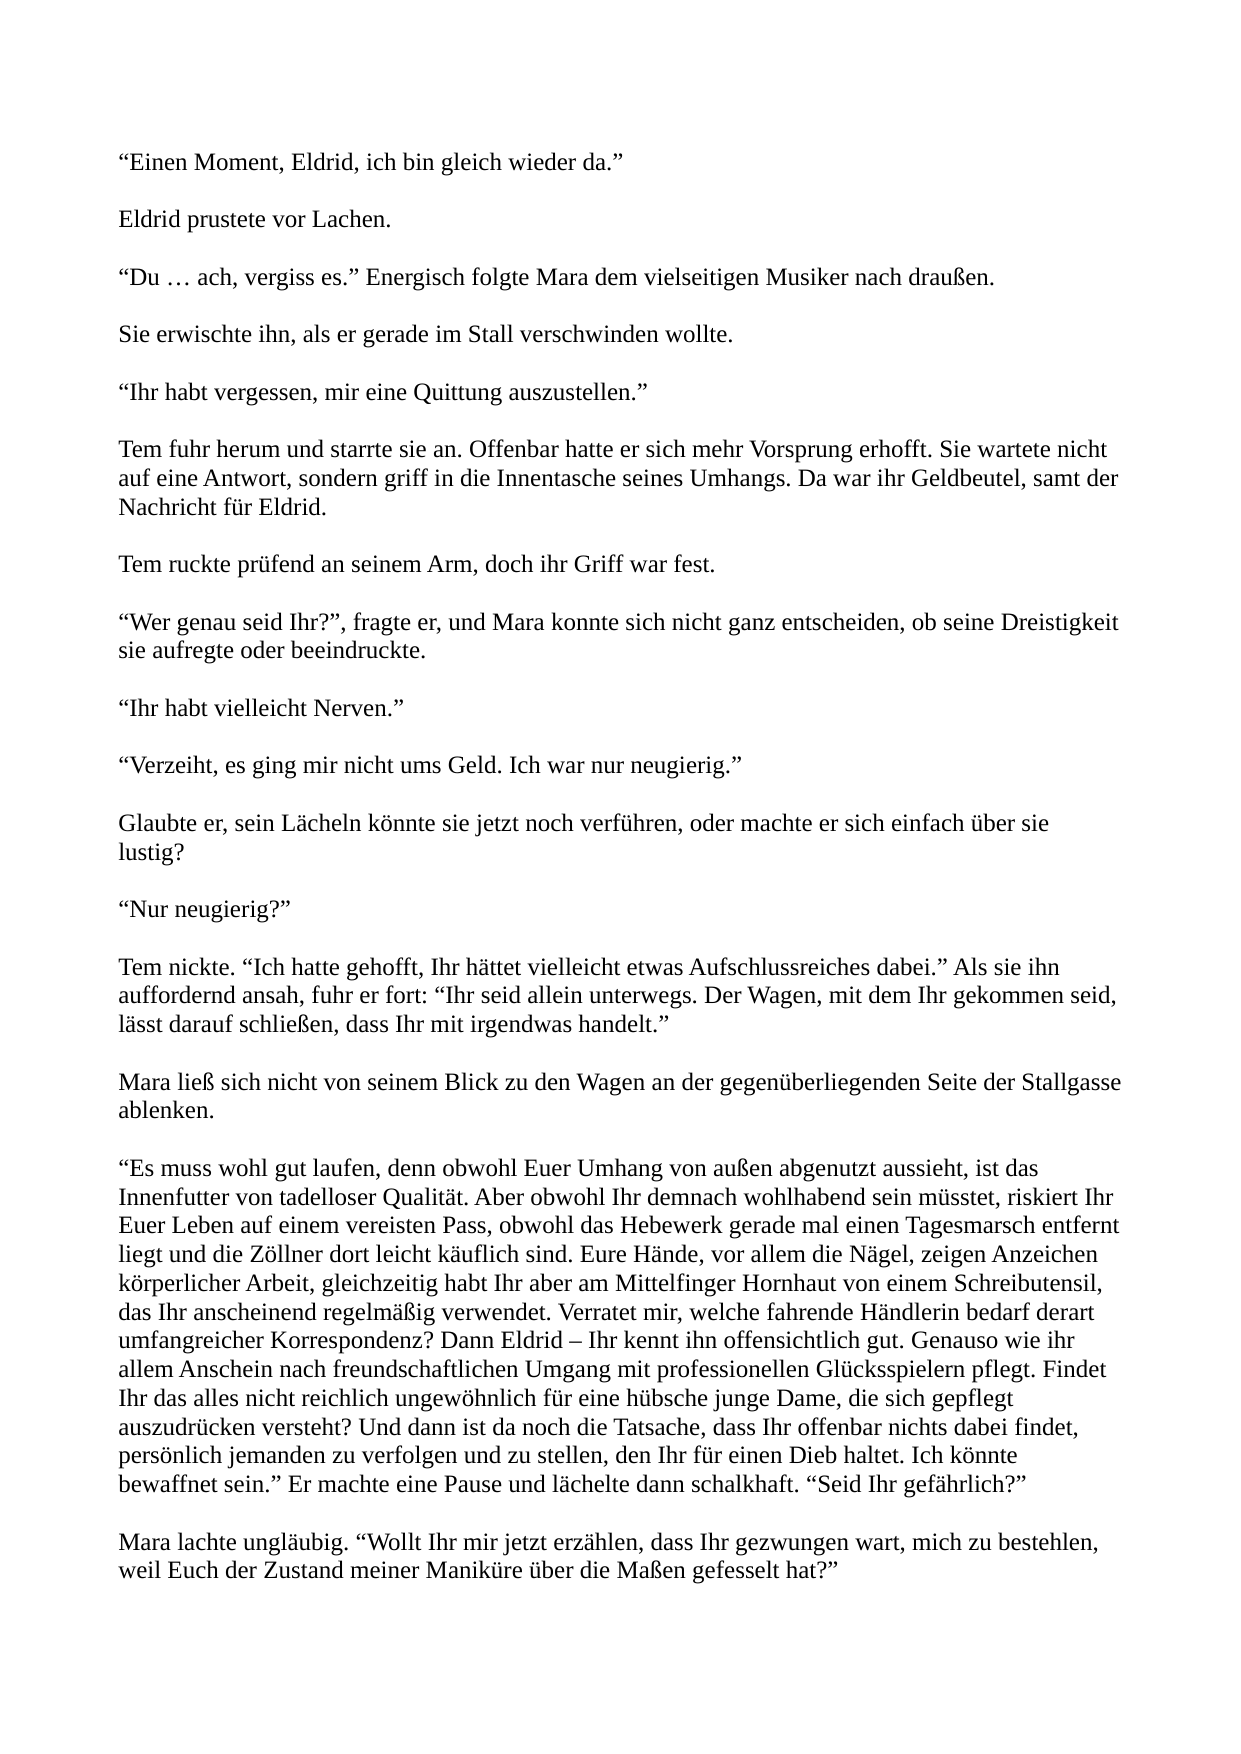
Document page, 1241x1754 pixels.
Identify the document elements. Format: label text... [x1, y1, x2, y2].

text “Einen Moment, Eldrid, ich bin gleich wieder da.” Eldrid prustete vor Lachen. “Du … ach, vergiss es.” Energisch folgte Mara dem vielseitigen Musiker nach draußen. Sie erwischte ihn, als er gerade im Stall verschwinden wollte. “Ihr habt vergessen, mir eine Quittung auszustellen.” Tem fuhr herum und starrte sie an. Offenbar hatte er sich mehr Vorsprung erhofft. Sie wartete nicht auf eine Antwort, sondern griff in die Innentasche seines Umhangs. Da war ihr Geldbeutel, samt der Nachricht für Eldrid. Tem ruckte prüfend an seinem Arm, doch ihr Griff war fest. “Wer genau seid Ihr?”, fragte er, und Mara konnte sich nicht ganz entscheiden, ob seine Dreistigkeit sie aufregte oder beeindruckte. “Ihr habt vielleicht Nerven.” “Verzeiht, es ging mir nicht ums Geld. Ich war nur neugierig.” Glaubte er, sein Lächeln könnte sie jetzt noch verführen, oder machte er sich einfach über sie lustig? “Nur neugierig?” Tem nickte. “Ich hatte gehofft, Ihr hättet vielleicht etwas Aufschlussreiches dabei.” Als sie ihn auffordernd ansah, fuhr er fort: “Ihr seid allein unterwegs. Der Wagen, mit dem Ihr gekommen seid, lässt darauf schließen, dass Ihr mit irgendwas handelt.” Mara ließ sich nicht von seinem Blick zu den Wagen an der gegenüberliegenden Seite der Stallgasse ablenken. “Es muss wohl gut laufen, denn obwohl Euer Umhang von außen abgenutzt aussieht, ist das Innenfutter von tadelloser Qualität. Aber obwohl Ihr demnach wohlhabend sein müsstet, riskiert Ihr Euer Leben auf einem vereisten Pass, obwohl das Hebewerk gerade mal einen Tagesmarsch entfernt liegt und die Zöllner dort leicht käuflich sind. Eure Hände, vor allem die Nägel, zeigen Anzeichen körperlicher Arbeit, gleichzeitig habt Ihr aber am Mittelfinger Hornhaut von einem Schreibutensil, das Ihr anscheinend regelmäßig verwendet. Verratet mir, welche fahrende Händlerin bedarf derart umfangreicher Korrespondenz? Dann Eldrid – Ihr kennt ihn offensichtlich gut. Genauso wie ihr allem Anschein nach freundschaftlichen Umgang mit professionellen Glücksspielern pflegt. Findet Ihr das alles nicht reichlich ungewöhnlich für eine hübsche junge Dame, die sich gepflegt auszudrücken versteht? Und dann ist da noch die Tatsache, dass Ihr offenbar nichts dabei findet, persönlich jemanden zu verfolgen und zu stellen, den Ihr für einen Dieb haltet. Ich könnte bewaffnet sein.” Er machte eine Pause und lächelte dann schalkhaft. “Seid Ihr gefährlich?” Mara lachte ungläubig. “Wollt Ihr mir jetzt erzählen, dass Ihr gezwungen wart, mich zu bestehlen, weil Euch der Zustand meiner Maniküre über die Maßen gefesselt hat?” [118, 118, 1122, 1584]
